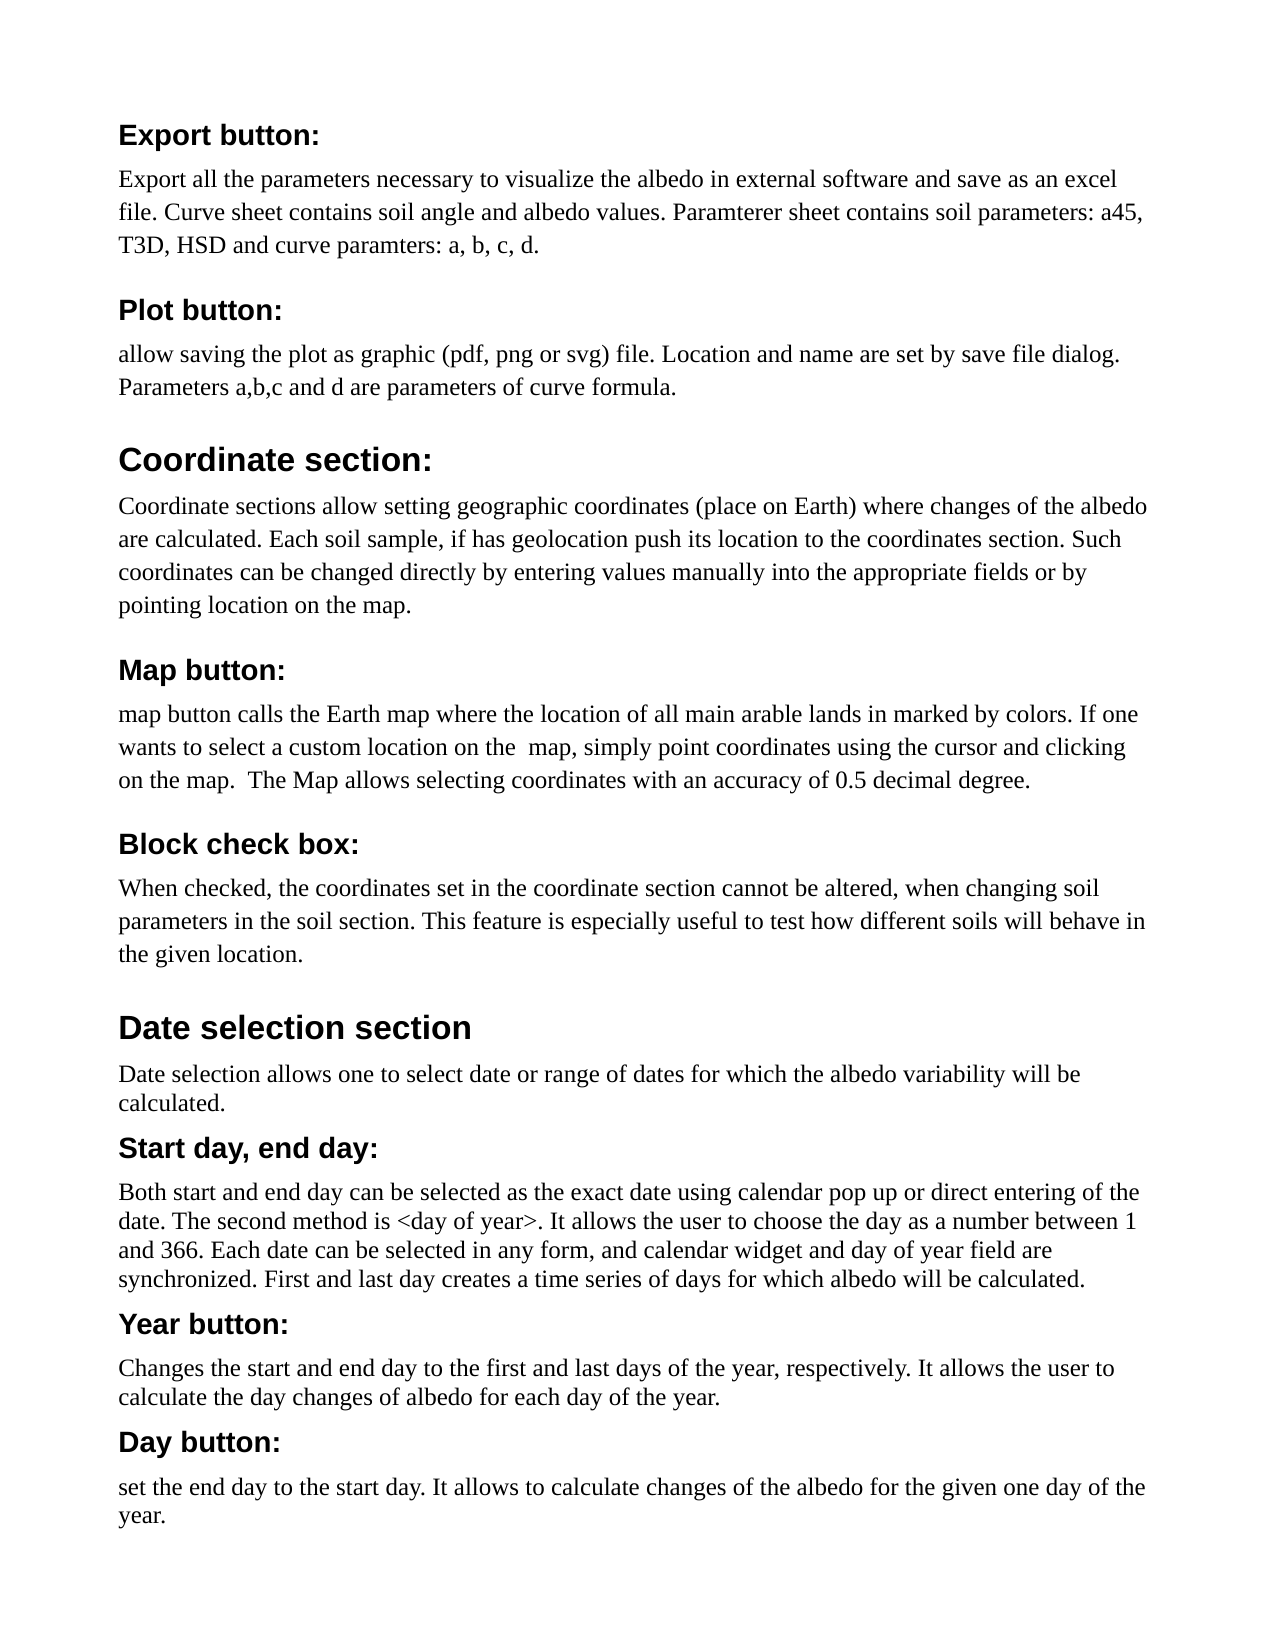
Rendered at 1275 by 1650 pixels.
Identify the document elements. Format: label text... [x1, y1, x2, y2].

text Export all the parameters necessary to visualize the albedo in external software and save as an excel file. Curve sheet contains soil angle and albedo values. Paramterer sheet contains soil parameters: a45, T3D, HSD and curve paramters: a, b, c, d. [118, 164, 1157, 259]
subtitle Plot button: [118, 293, 1157, 326]
text allow saving the plot as graphic (pdf, png or svg) file. Location and name are set by save file dialog. Parameters a,b,c and d are parameters of curve formula. [118, 339, 1157, 401]
subtitle Export button: [118, 118, 1157, 152]
subtitle Block check box: [118, 827, 1157, 861]
subtitle Year button: [118, 1307, 1157, 1341]
subtitle Day button: [118, 1425, 1157, 1459]
text Changes the start and end day to the first and last days of the year, respectively. It allows the user to calculate the day changes of albedo for each day of the year. [118, 1353, 1157, 1411]
subtitle Start day, end day: [118, 1131, 1157, 1165]
text map button calls the Earth map where the location of all main arable lands in marked by colors. If one wants to select a custom location on the map, simply point coordinates using the cursor and clicking on the map. The Map allows selecting coordinates with an accuracy of 0.5 decimal degree. [118, 699, 1157, 794]
text Both start and end day can be selected as the exact date using calendar pop up or direct entering of the date. The second method is <day of year>. It allows the user to choose the day as a number between 1 and 366. Each date can be selected in any form, and calendar widget and day of year field are synchronized. First and last day creates a time series of days for which albedo will be calculated. [118, 1177, 1157, 1292]
text Coordinate sections allow setting geographic coordinates (place on Earth) where changes of the albedo are calculated. Each soil sample, if has geolocation push its location to the coordinates section. Such coordinates can be changed directly by entering values manually into the appropriate fields or by pointing location on the map. [118, 491, 1157, 619]
subtitle Date selection section [118, 1008, 1157, 1047]
text When checked, the coordinates set in the coordinate section cannot be altered, when changing soil parameters in the soil section. This feature is especially useful to test how different soils will behave in the given location. [118, 873, 1157, 968]
text Date selection allows one to select date or range of dates for which the albedo variability will be calculated. [118, 1059, 1157, 1117]
text set the end day to the start day. It allows to calculate changes of the albedo for the given one day of the year. [118, 1472, 1157, 1529]
subtitle Map button: [118, 653, 1157, 686]
subtitle Coordinate section: [118, 440, 1157, 479]
